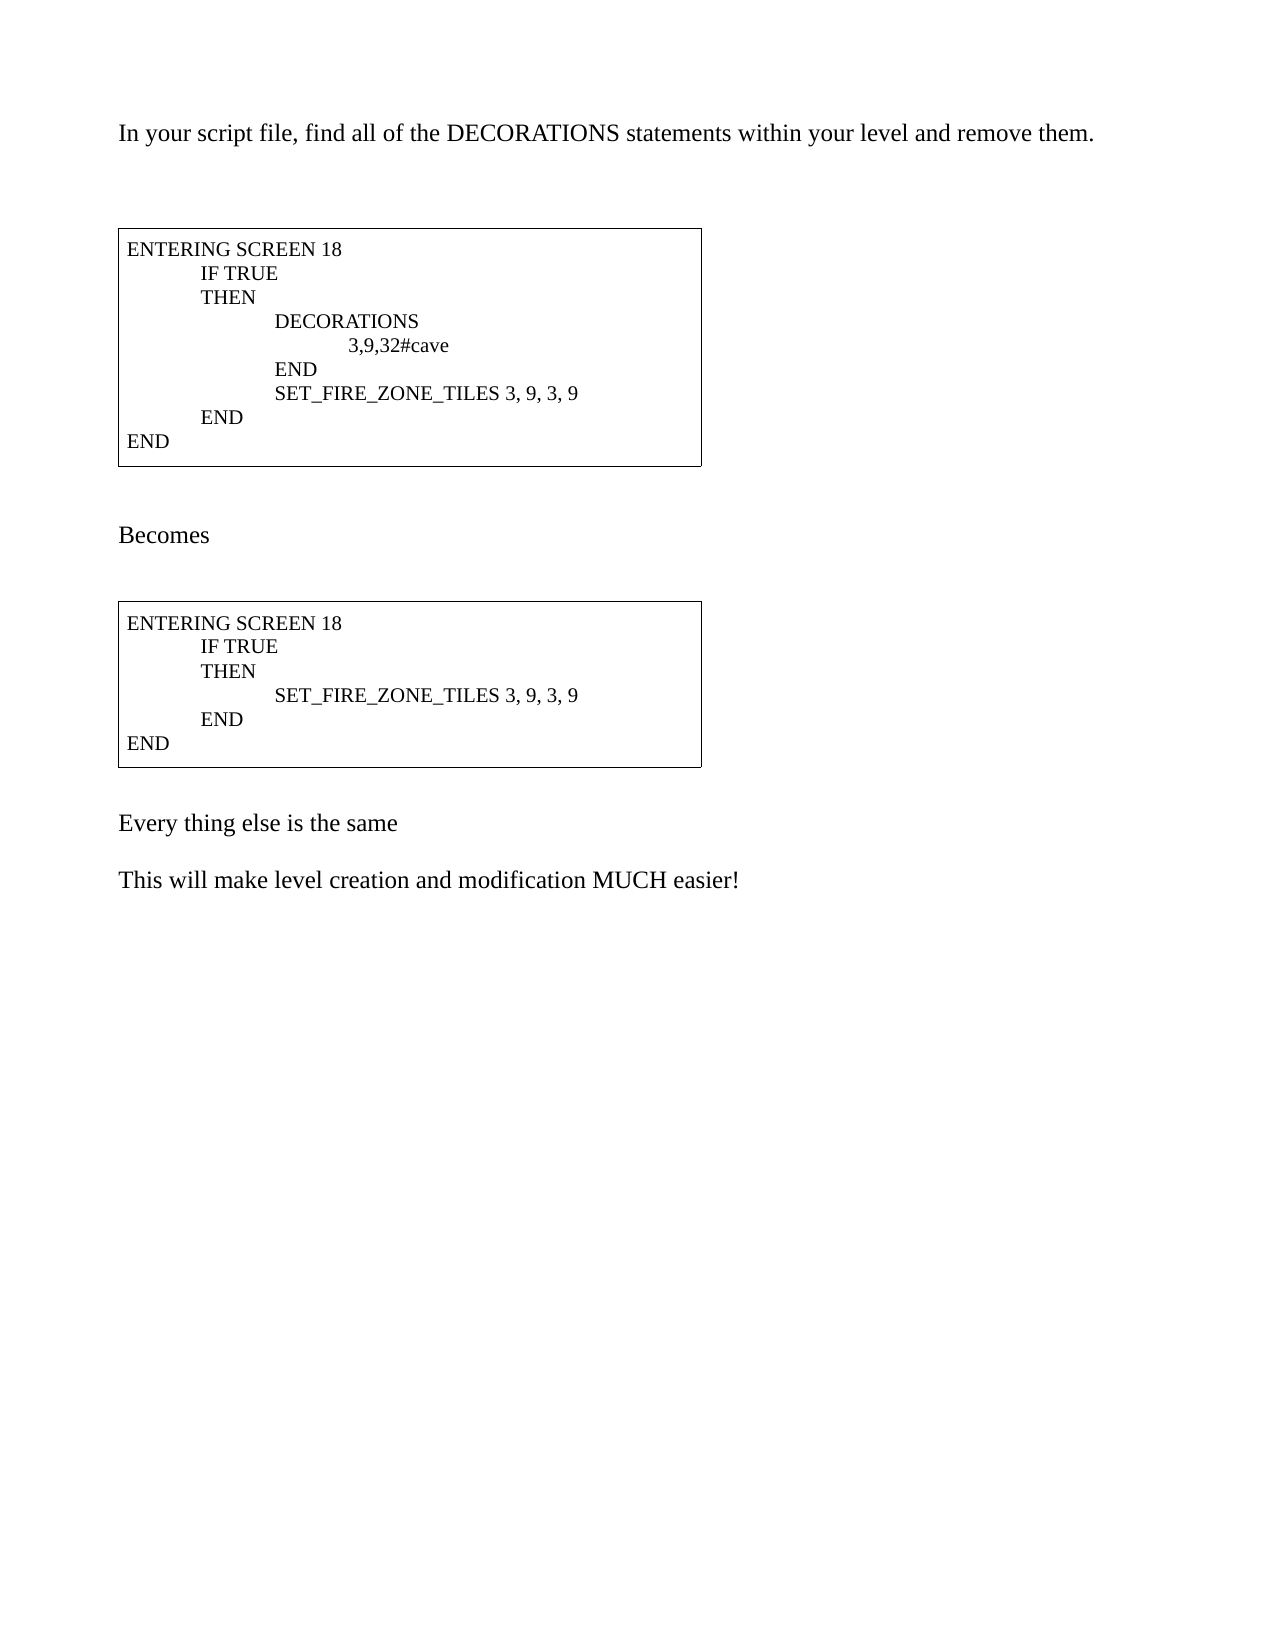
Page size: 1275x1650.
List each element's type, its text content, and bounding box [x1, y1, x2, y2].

text ENTERING SCREEN 18 [127, 237, 692, 261]
text END [127, 707, 692, 731]
text THEN [127, 285, 692, 309]
text This will make level creation and modification MUCH easier! [118, 866, 1157, 894]
text ENTERING SCREEN 18 [127, 610, 692, 634]
text END [127, 405, 692, 429]
text END [127, 731, 692, 755]
text Becomes [118, 521, 1157, 549]
text DECORATIONS [127, 309, 692, 333]
text IF TRUE [127, 634, 692, 658]
text 3,9,32#cave [127, 333, 692, 357]
text END [127, 429, 692, 453]
text In your script file, find all of the DECORATIONS statements within your level and remove them. [118, 118, 1157, 147]
text END [127, 357, 692, 381]
text SET_FIRE_ZONE_TILES 3, 9, 3, 9 [127, 381, 692, 405]
text SET_FIRE_ZONE_TILES 3, 9, 3, 9 [127, 683, 692, 707]
text THEN [127, 658, 692, 683]
text Every thing else is the same [118, 808, 1157, 837]
text IF TRUE [127, 261, 692, 285]
